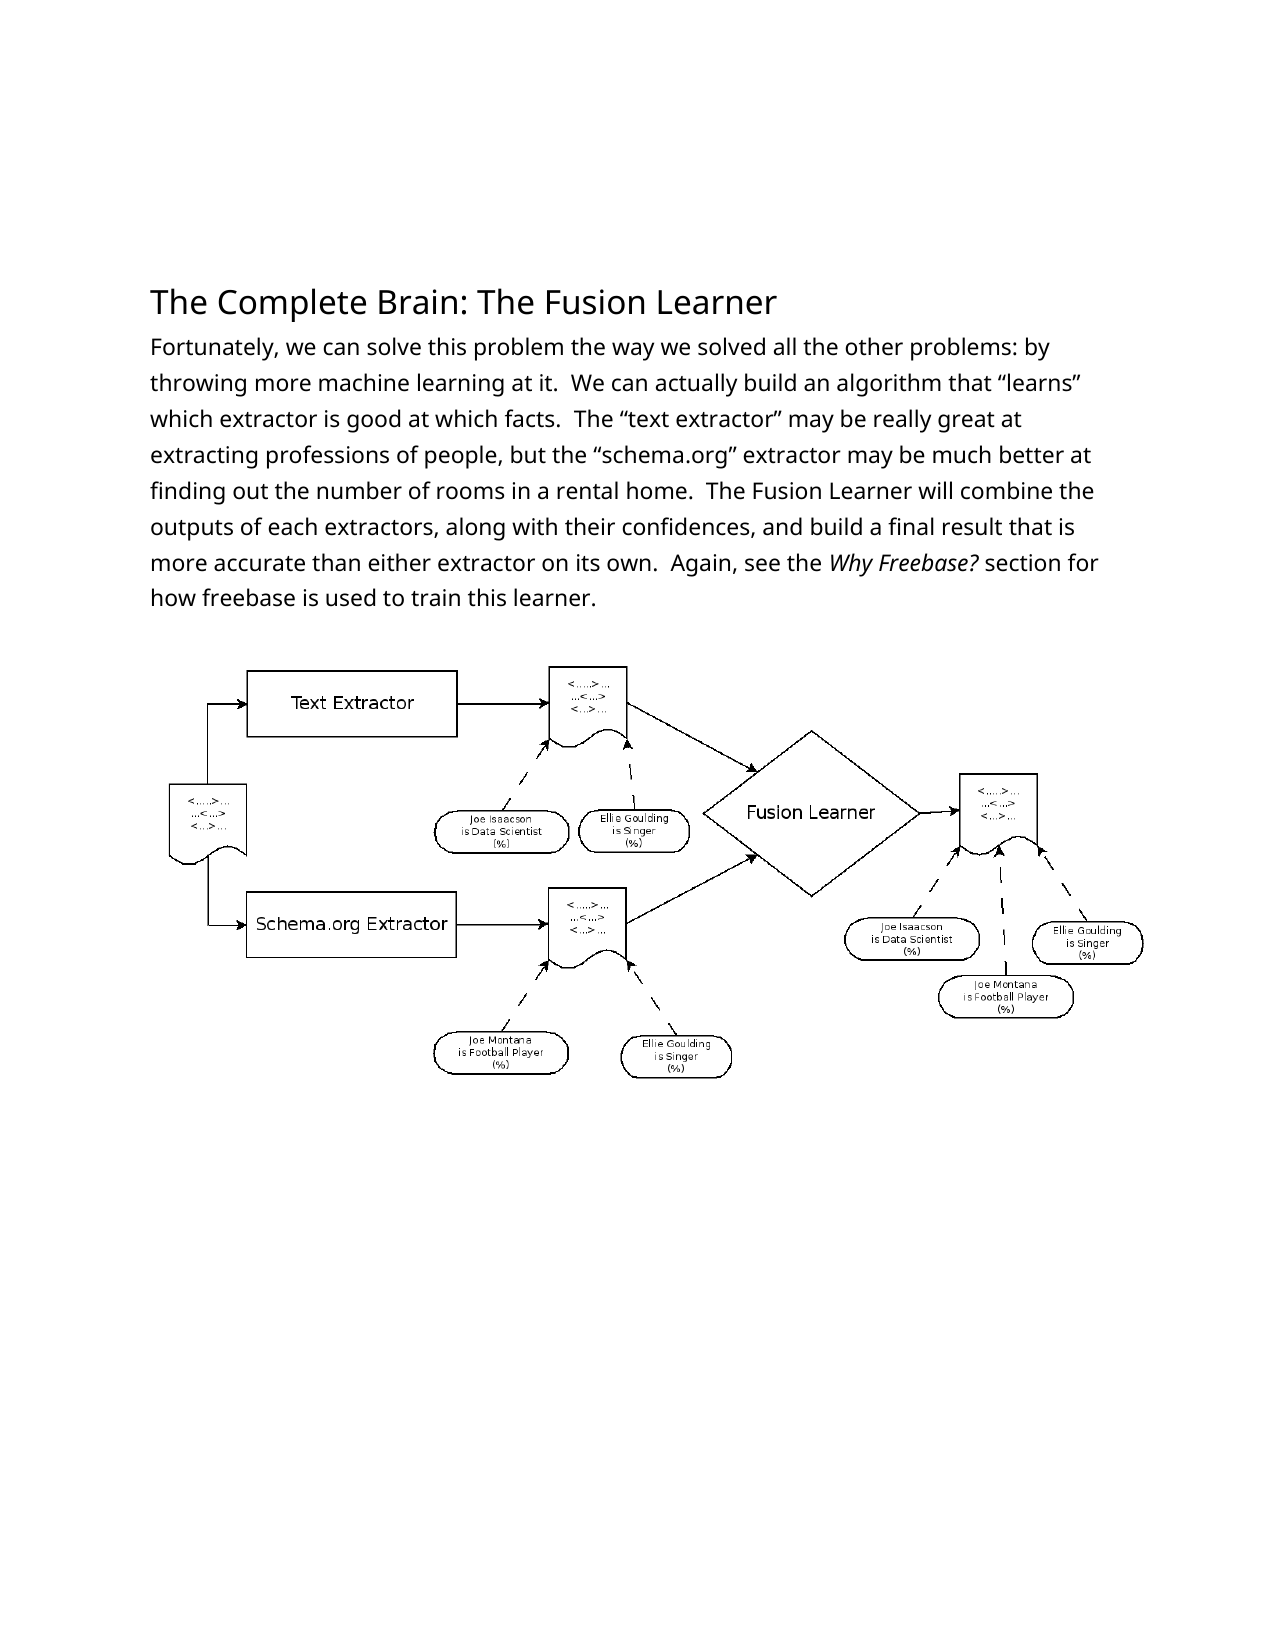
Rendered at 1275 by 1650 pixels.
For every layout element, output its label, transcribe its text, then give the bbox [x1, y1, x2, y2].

text Fortunately, we can solve this problem the way we solved all the other problems: by throwing more machine learning at it. We can actually build an algorithm that “learns” which extractor is good at which facts. The “text extractor” may be really great at extracting professions of people, but the “schema.org” extractor may be much better at finding out the number of rooms in a rental home. The Fusion Learner will combine the outputs of each extractors, along with their confidences, and build a final result that is more accurate than either extractor on its own. Again, see the Why Freebase? section for how freebase is used to train this learner. [150, 331, 1125, 614]
picture [168, 666, 1144, 1079]
subtitle The Complete Brain: The Fusion Learner [150, 279, 1125, 324]
